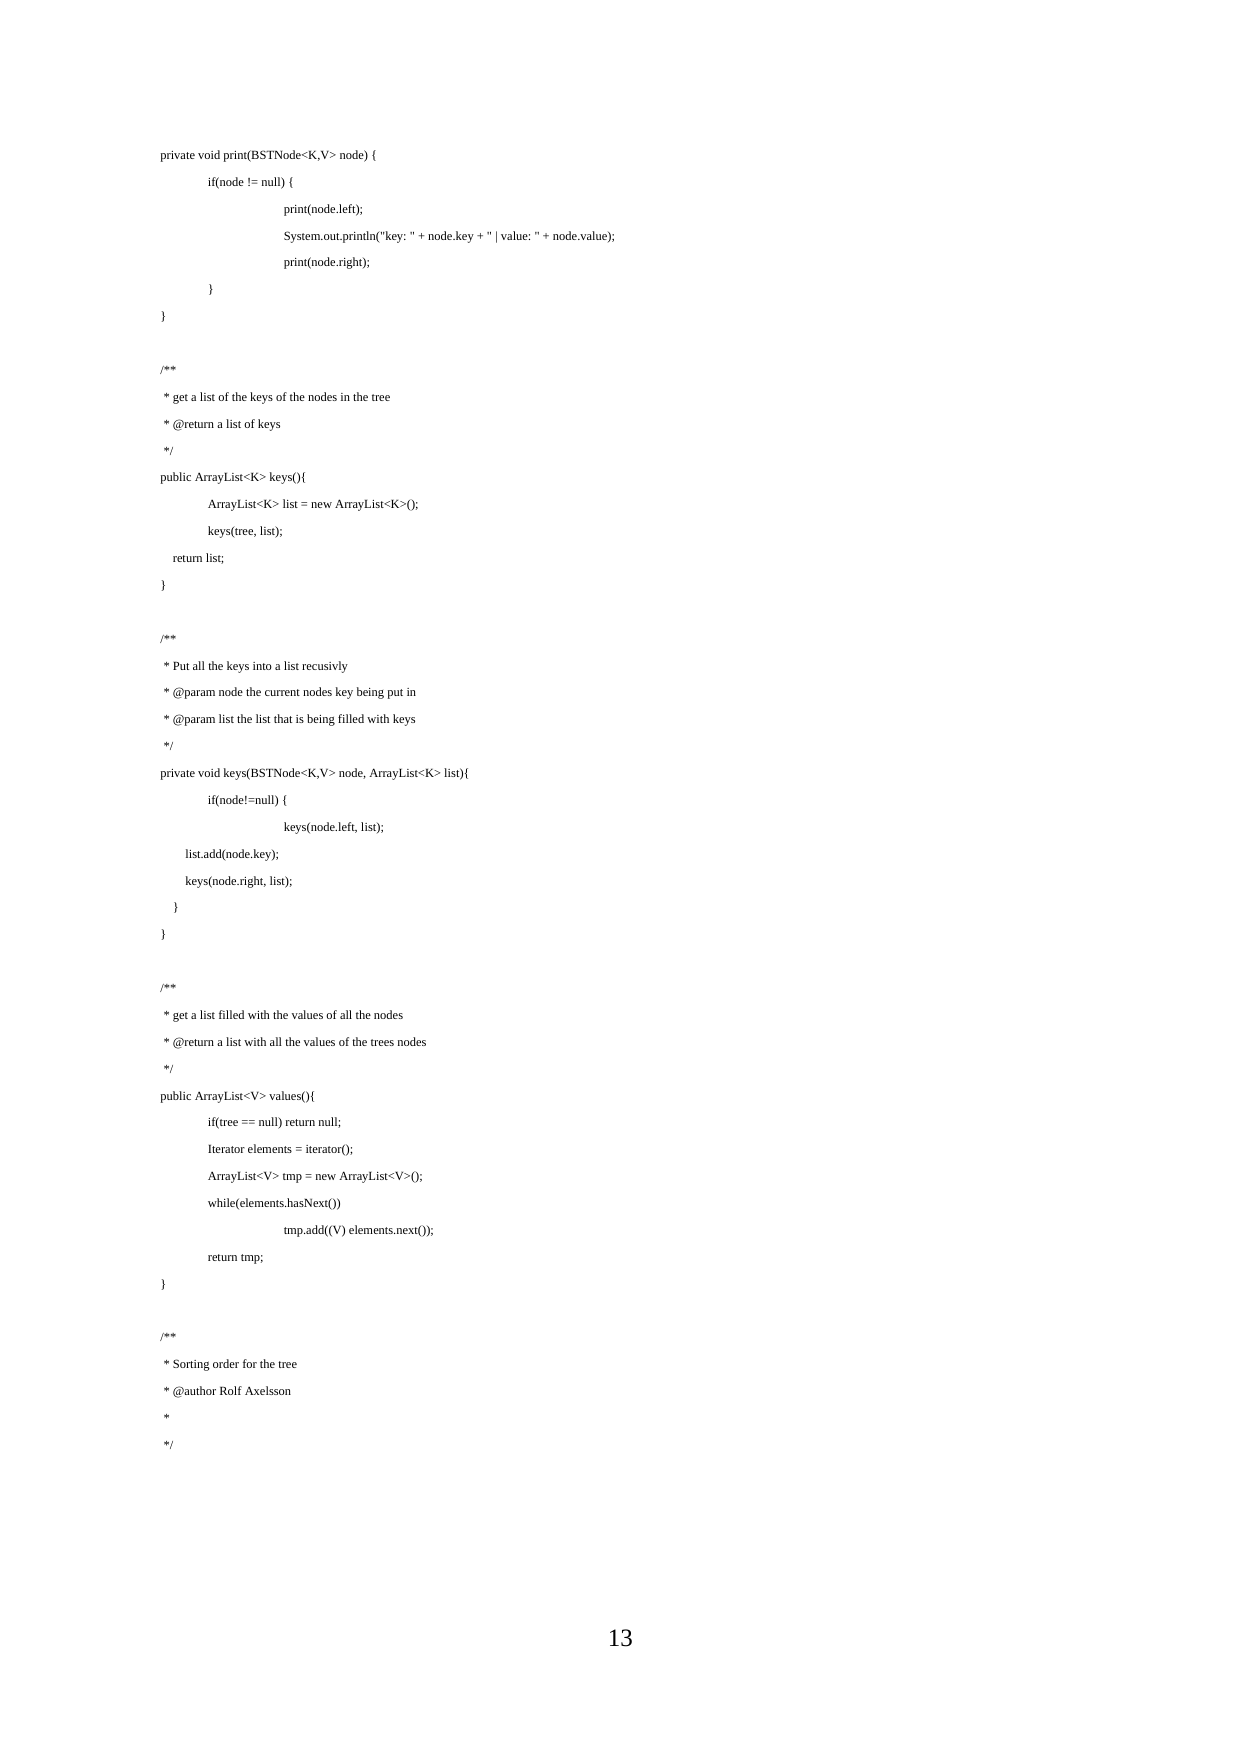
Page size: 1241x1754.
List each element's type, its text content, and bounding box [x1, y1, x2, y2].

subtitle return list; [148, 551, 1093, 565]
subtitle * @param node the current nodes key being put in [148, 685, 1093, 699]
subtitle /** [148, 981, 1093, 995]
subtitle list.add(node.key); [148, 846, 1093, 861]
subtitle } [148, 309, 1093, 323]
subtitle return tmp; [148, 1249, 1093, 1264]
subtitle */ [148, 1438, 1093, 1452]
subtitle keys(node.right, list); [148, 873, 1093, 888]
subtitle if(tree == null) return null; [148, 1115, 1093, 1129]
subtitle * get a list of the keys of the nodes in the tree [148, 389, 1093, 404]
subtitle */ [148, 443, 1093, 458]
subtitle } [148, 927, 1093, 941]
subtitle * Sorting order for the tree [148, 1357, 1093, 1371]
subtitle /** [148, 1330, 1093, 1344]
subtitle } [148, 578, 1093, 592]
subtitle * Put all the keys into a list recusivly [148, 658, 1093, 673]
subtitle private void keys(BSTNode<K,V> node, ArrayList<K> list){ [148, 766, 1093, 780]
subtitle */ [148, 739, 1093, 753]
subtitle public ArrayList<K> keys(){ [148, 470, 1093, 484]
subtitle if(node != null) { [148, 174, 1093, 189]
subtitle * @return a list with all the values of the trees nodes [148, 1034, 1093, 1049]
subtitle Iterator elements = iterator(); [148, 1142, 1093, 1156]
subtitle ArrayList<K> list = new ArrayList<K>(); [148, 497, 1093, 511]
subtitle print(node.right); [148, 255, 1093, 269]
subtitle while(elements.hasNext()) [148, 1196, 1093, 1210]
subtitle */ [148, 1061, 1093, 1076]
subtitle /** [148, 631, 1093, 646]
subtitle keys(node.left, list); [148, 819, 1093, 834]
subtitle * get a list filled with the values of all the nodes [148, 1008, 1093, 1022]
subtitle keys(tree, list); [148, 524, 1093, 538]
subtitle tmp.add((V) elements.next()); [148, 1223, 1093, 1237]
subtitle System.out.println("key: " + node.key + " | value: " + node.value); [148, 228, 1093, 243]
subtitle * @author Rolf Axelsson [148, 1384, 1093, 1398]
subtitle * [148, 1411, 1093, 1425]
subtitle private void print(BSTNode<K,V> node) { [148, 148, 1093, 162]
subtitle * @param list the list that is being filled with keys [148, 712, 1093, 726]
subtitle public ArrayList<V> values(){ [148, 1088, 1093, 1103]
subtitle } [148, 900, 1093, 914]
subtitle } [148, 1276, 1093, 1291]
subtitle ArrayList<V> tmp = new ArrayList<V>(); [148, 1169, 1093, 1183]
subtitle print(node.left); [148, 201, 1093, 216]
subtitle /** [148, 363, 1093, 377]
subtitle * @return a list of keys [148, 416, 1093, 431]
subtitle if(node!=null) { [148, 793, 1093, 807]
subtitle } [148, 282, 1093, 296]
